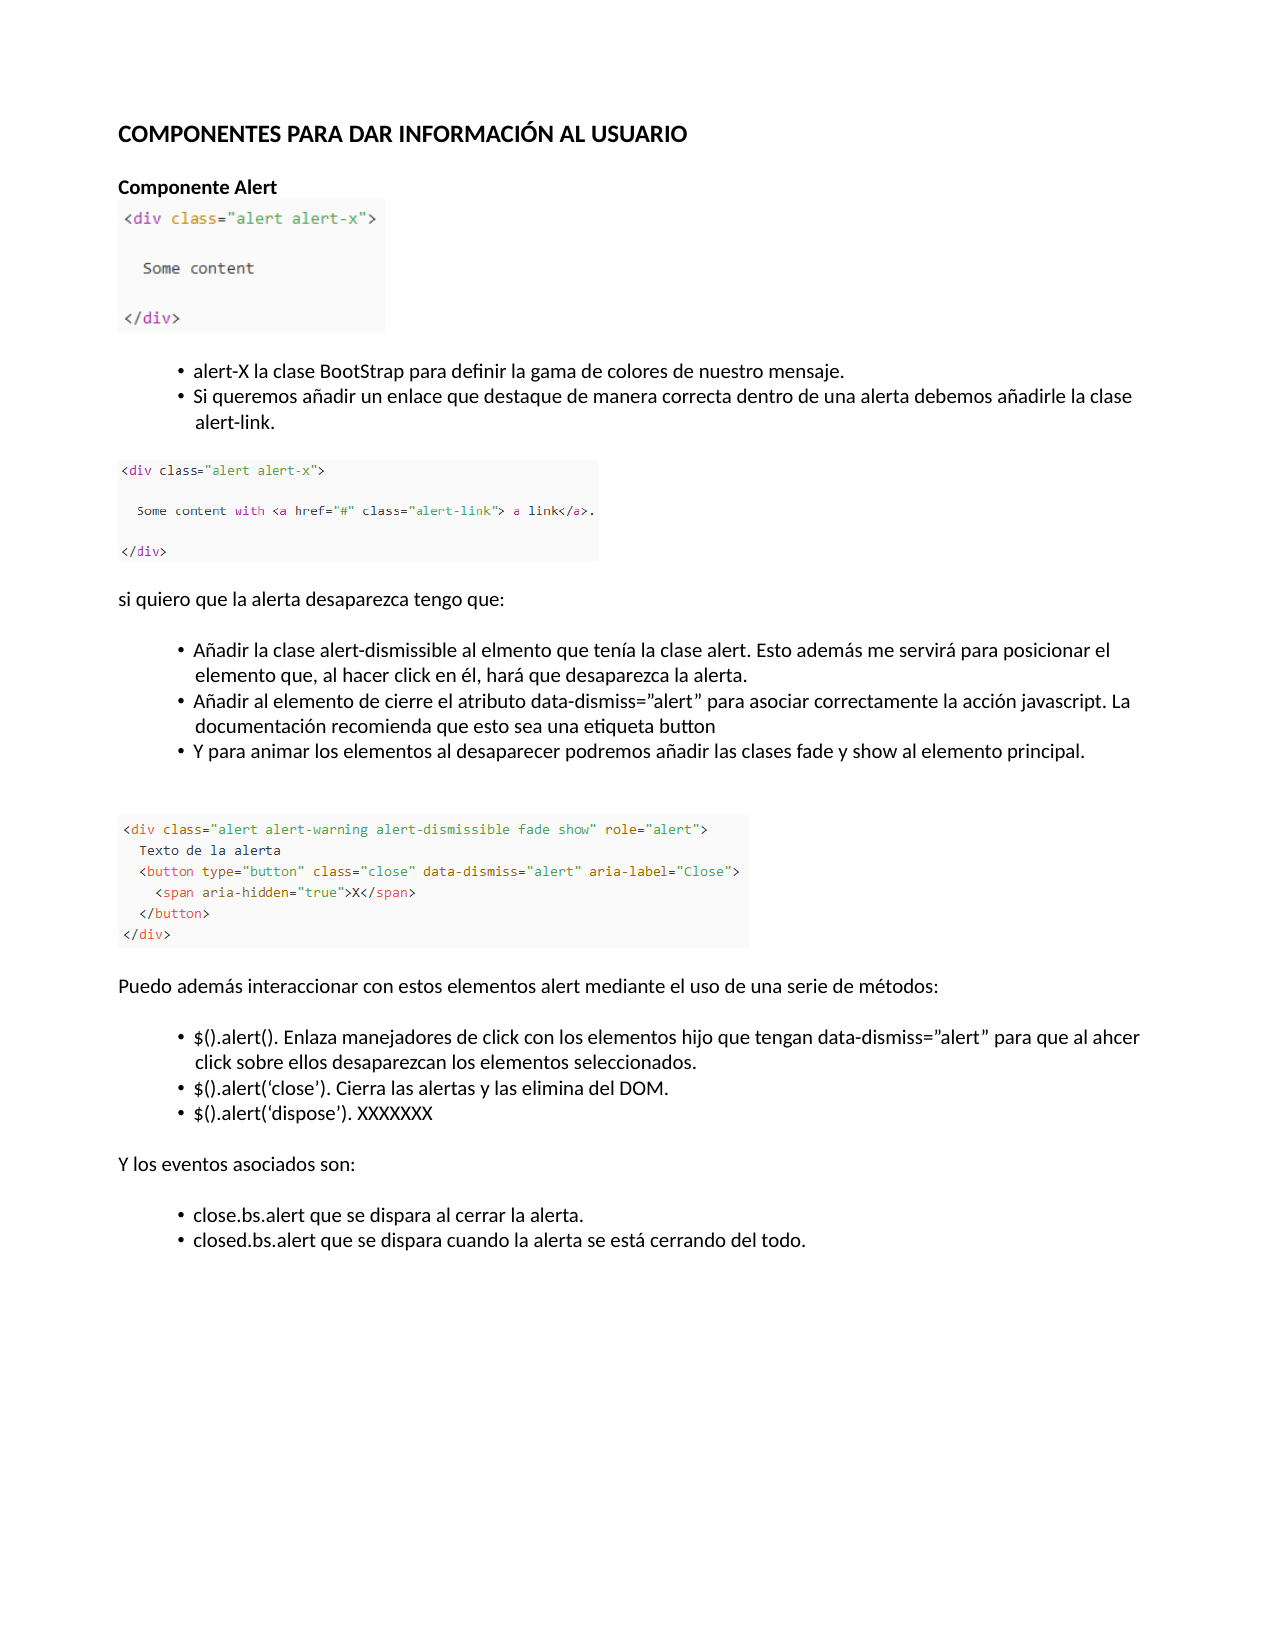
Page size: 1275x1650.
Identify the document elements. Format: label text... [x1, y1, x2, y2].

text COMPONENTES PARA DAR INFORMACIÓN AL USUARIO [118, 118, 1157, 149]
text Puedo además interaccionar con estos elementos alert mediante el uso de una serie de métodos: [118, 973, 1157, 998]
picture [118, 460, 599, 561]
list $().alert(). Enlaza manejadores de click con los elementos hijo que tengan data-dismiss=”alert” para que al ahcer click sobre ellos desaparezcan los elementos seleccionados. [177, 1024, 1157, 1075]
list Añadir al elemento de cierre el atributo data-dismiss=”alert” para asociar correctamente la acción javascript. La documentación recomienda que esto sea una etiqueta button [177, 688, 1157, 739]
text si quiero que la alerta desaparezca tengo que: [118, 586, 1157, 612]
list $().alert(‘close’). Cierra las alertas y las elimina del DOM. [177, 1075, 1157, 1100]
picture [118, 199, 385, 333]
text Y los eventos asociados son: [118, 1151, 1157, 1176]
list Añadir la clase alert-dismissible al elmento que tenía la clase alert. Esto además me servirá para posicionar el elemento que, al hacer click en él, hará que desaparezca la alerta. [177, 637, 1157, 688]
list $().alert(‘dispose’). XXXXXXX [177, 1100, 1157, 1126]
list close.bs.alert que se dispara al cerrar la alerta. [177, 1202, 1157, 1227]
list Y para animar los elementos al desaparecer podremos añadir las clases fade y show al elemento principal. [177, 739, 1157, 764]
list alert-X la clase BootStrap para definir la gama de colores de nuestro mensaje. [177, 358, 1157, 384]
text Componente Alert [118, 174, 1157, 199]
picture [118, 815, 750, 948]
list closed.bs.alert que se dispara cuando la alerta se está cerrando del todo. [177, 1227, 1157, 1253]
list Si queremos añadir un enlace que destaque de manera correcta dentro de una alerta debemos añadirle la clase alert-link. [177, 384, 1157, 434]
